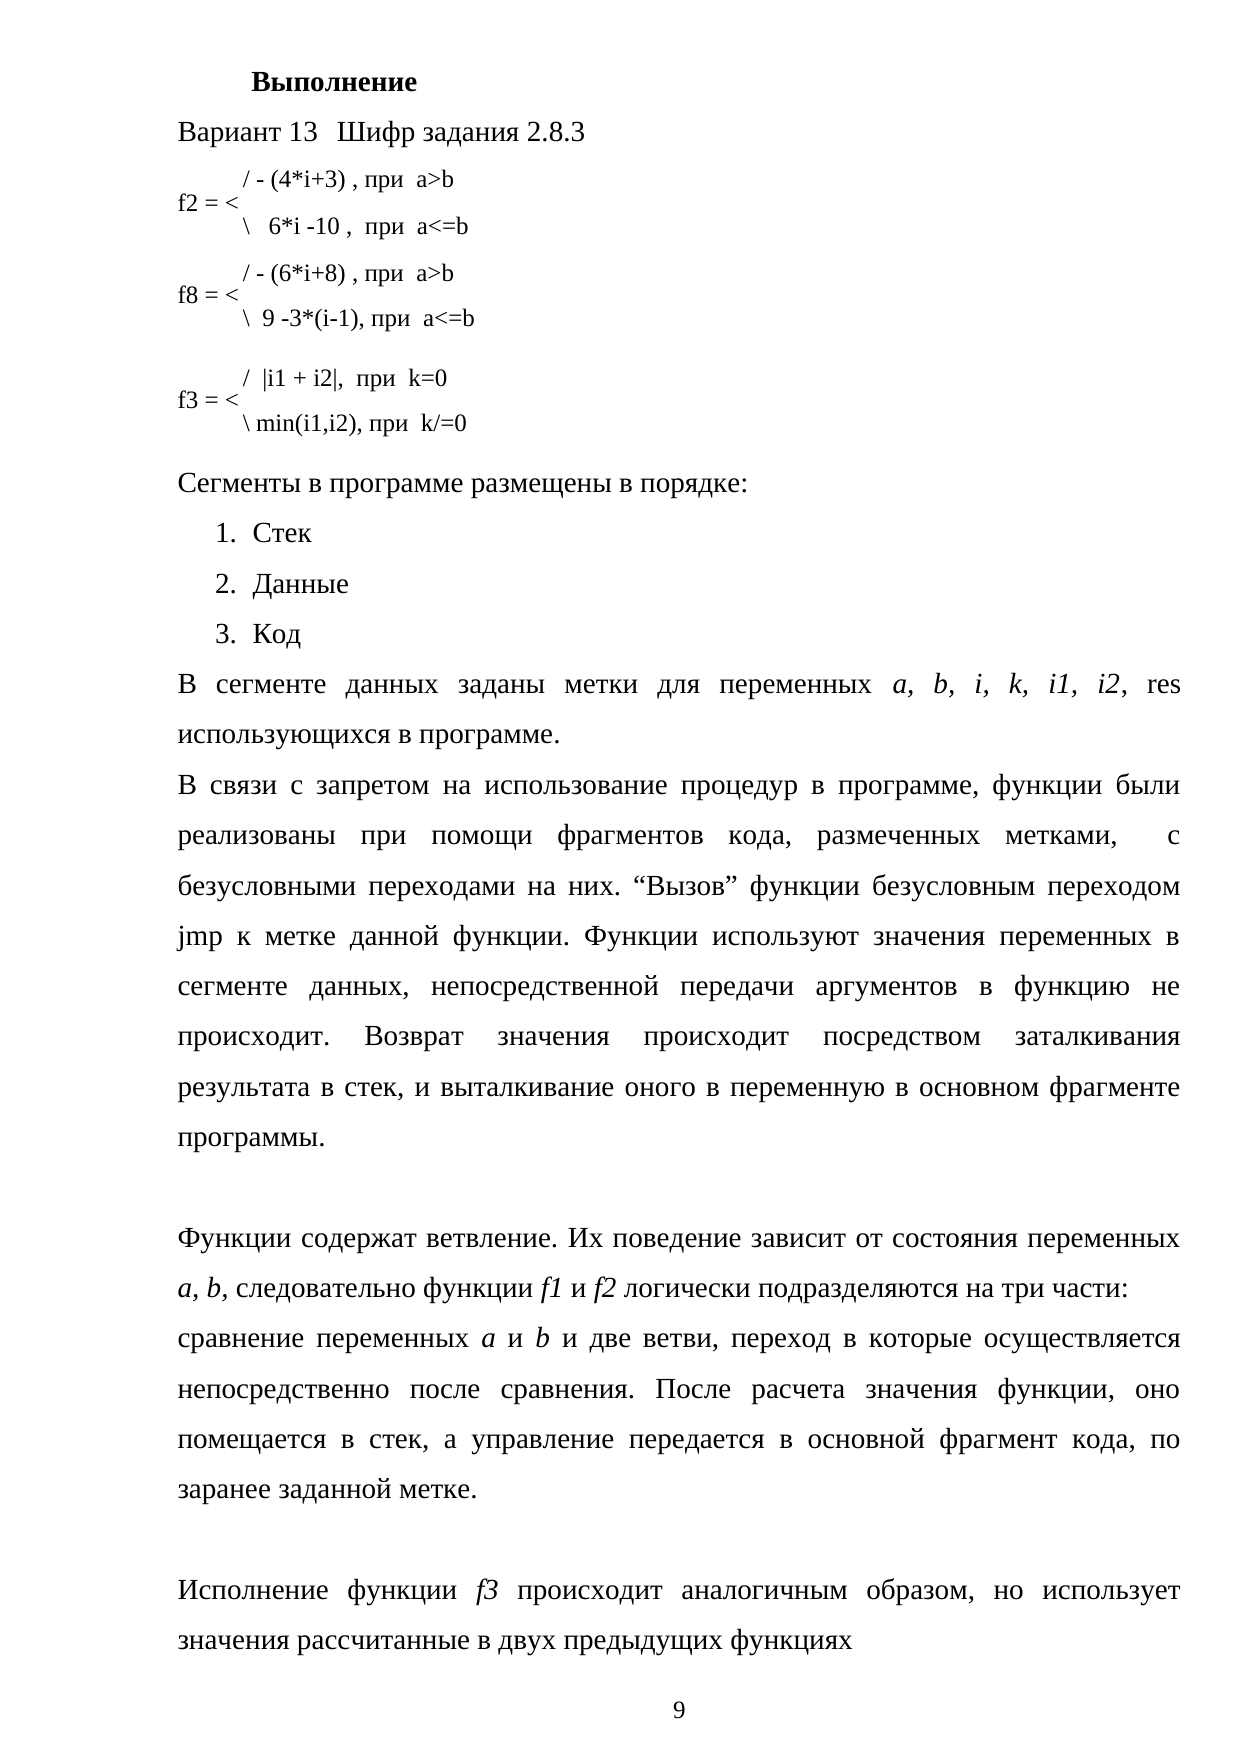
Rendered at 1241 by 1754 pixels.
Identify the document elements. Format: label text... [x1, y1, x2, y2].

text \ 6*i -10 , при a<=b [243, 216, 1181, 239]
text В связи с запретом на использование процедур в программе, функции были реализованы при помощи фрагментов кода, размеченных метками, с безусловными переходами на них. “Вызов” функции безусловным переходом jmp к метке данной функции. Функции используют значения переменных в сегменте данных, непосредственной передачи аргументов в функцию не происходит. Возврат значения происходит посредством заталкивания результата в стек, и выталкивание оного в переменную в основном фрагменте программы. [177, 767, 1181, 1153]
text сравнение переменных a и b и две ветви, переход в которые осуществляется непосредственно после сравнения. После расчета значения функции, оно помещается в стек, а управление передается в основной фрагмент кода, по заранее заданной метке. [177, 1320, 1181, 1505]
list Код [215, 616, 1181, 649]
text Вариант 13 Шифр задания 2.8.3 [177, 114, 1181, 148]
text В сегменте данных заданы метки для переменных a, b, i, k, i1, i2, res использующихся в программе. [177, 666, 1181, 750]
text \ 9 -3*(i-1), при a<=b [243, 308, 1181, 331]
text Функции содержат ветвление. Их поведение зависит от состояния переменных a, b, следовательно функции f1 и f2 логически подразделяются на три части: [177, 1220, 1181, 1304]
text f2 = < [177, 193, 1181, 216]
text Выполнение [177, 64, 1181, 97]
text Сегменты в программе размещены в порядке: [177, 465, 1181, 499]
text / - (4*i+3) , при a>b [243, 164, 1181, 193]
list Стек [215, 515, 1181, 549]
text / |i1 + i2|, при k=0 [243, 368, 1181, 391]
text f3 = < [177, 391, 1181, 413]
text Исполнение функции f3 происходит аналогичным образом, но использует значения рассчитанные в двух предыдущих функциях [177, 1572, 1181, 1656]
text / - (6*i+8) , при a>b [243, 263, 1181, 286]
text f8 = < [177, 286, 1181, 308]
list Данные [215, 566, 1181, 599]
text \ min(i1,i2), при k/=0 [243, 413, 1181, 436]
